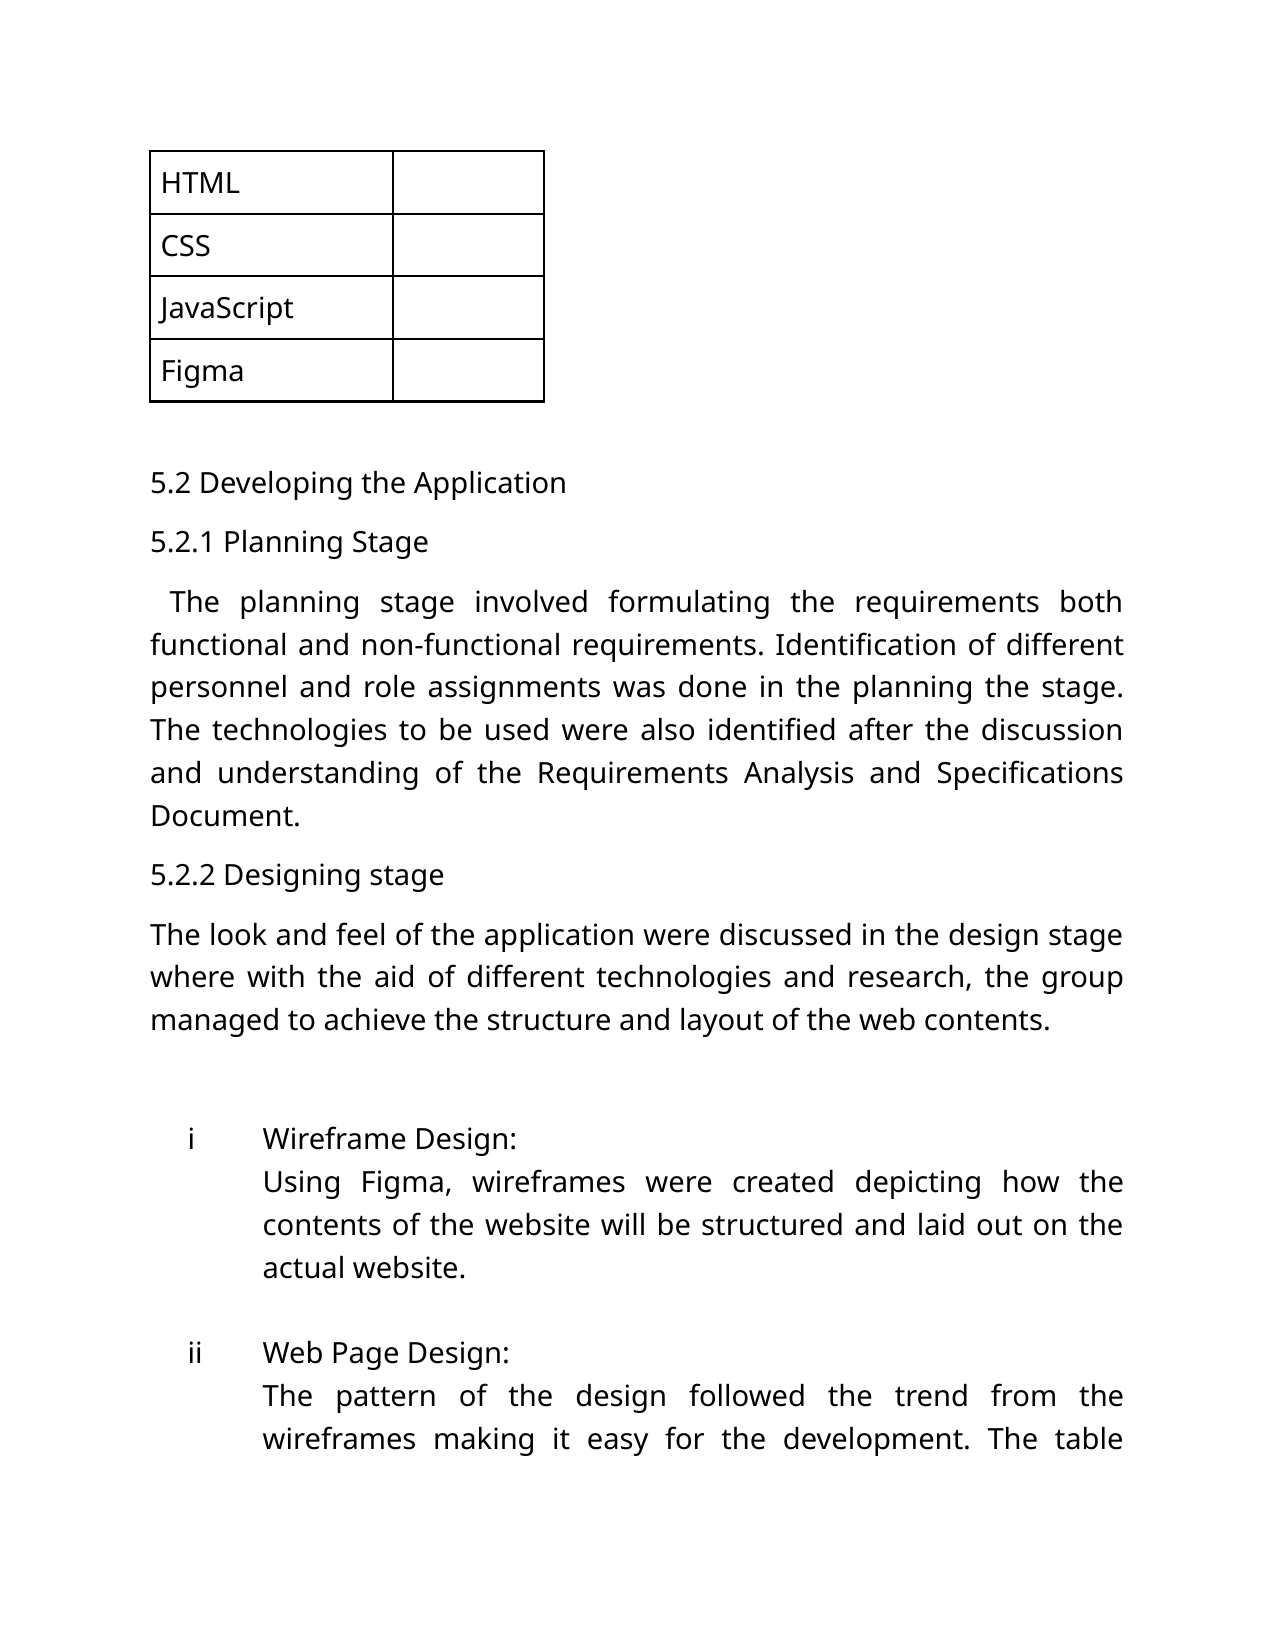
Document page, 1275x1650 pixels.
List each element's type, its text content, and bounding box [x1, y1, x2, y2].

text The look and feel of the application were discussed in the design stage where with the aid of different technologies and research, the group managed to achieve the structure and layout of the web contents. [150, 914, 1125, 1039]
table_cell [394, 215, 543, 275]
list Web Page Design: [187, 1333, 1125, 1372]
text 5.2.2 Designing stage [150, 854, 1125, 894]
table_cell HTML [151, 152, 392, 213]
text 5.2.1 Planning Stage [150, 521, 1125, 561]
text The planning stage involved formulating the requirements both functional and non-functional requirements. Identification of different personnel and role assignments was done in the planning the stage. The technologies to be used were also identified after the discussion and understanding of the Requirements Analysis and Specifications Document. [150, 581, 1125, 835]
list Using Figma, wireframes were created depicting how the contents of the website will be structured and laid out on the actual website. [262, 1161, 1125, 1287]
text 5.2 Developing the Application [150, 462, 1125, 502]
table_cell Figma [151, 340, 392, 400]
list The pattern of the design followed the trend from the wireframes making it easy for the development. The table [262, 1375, 1125, 1458]
table_cell JavaScript [151, 277, 392, 338]
table_cell CSS [151, 215, 392, 275]
table_cell [394, 277, 543, 338]
table_cell [394, 152, 543, 213]
table_cell [394, 340, 543, 400]
list Wireframe Design: [187, 1118, 1125, 1158]
